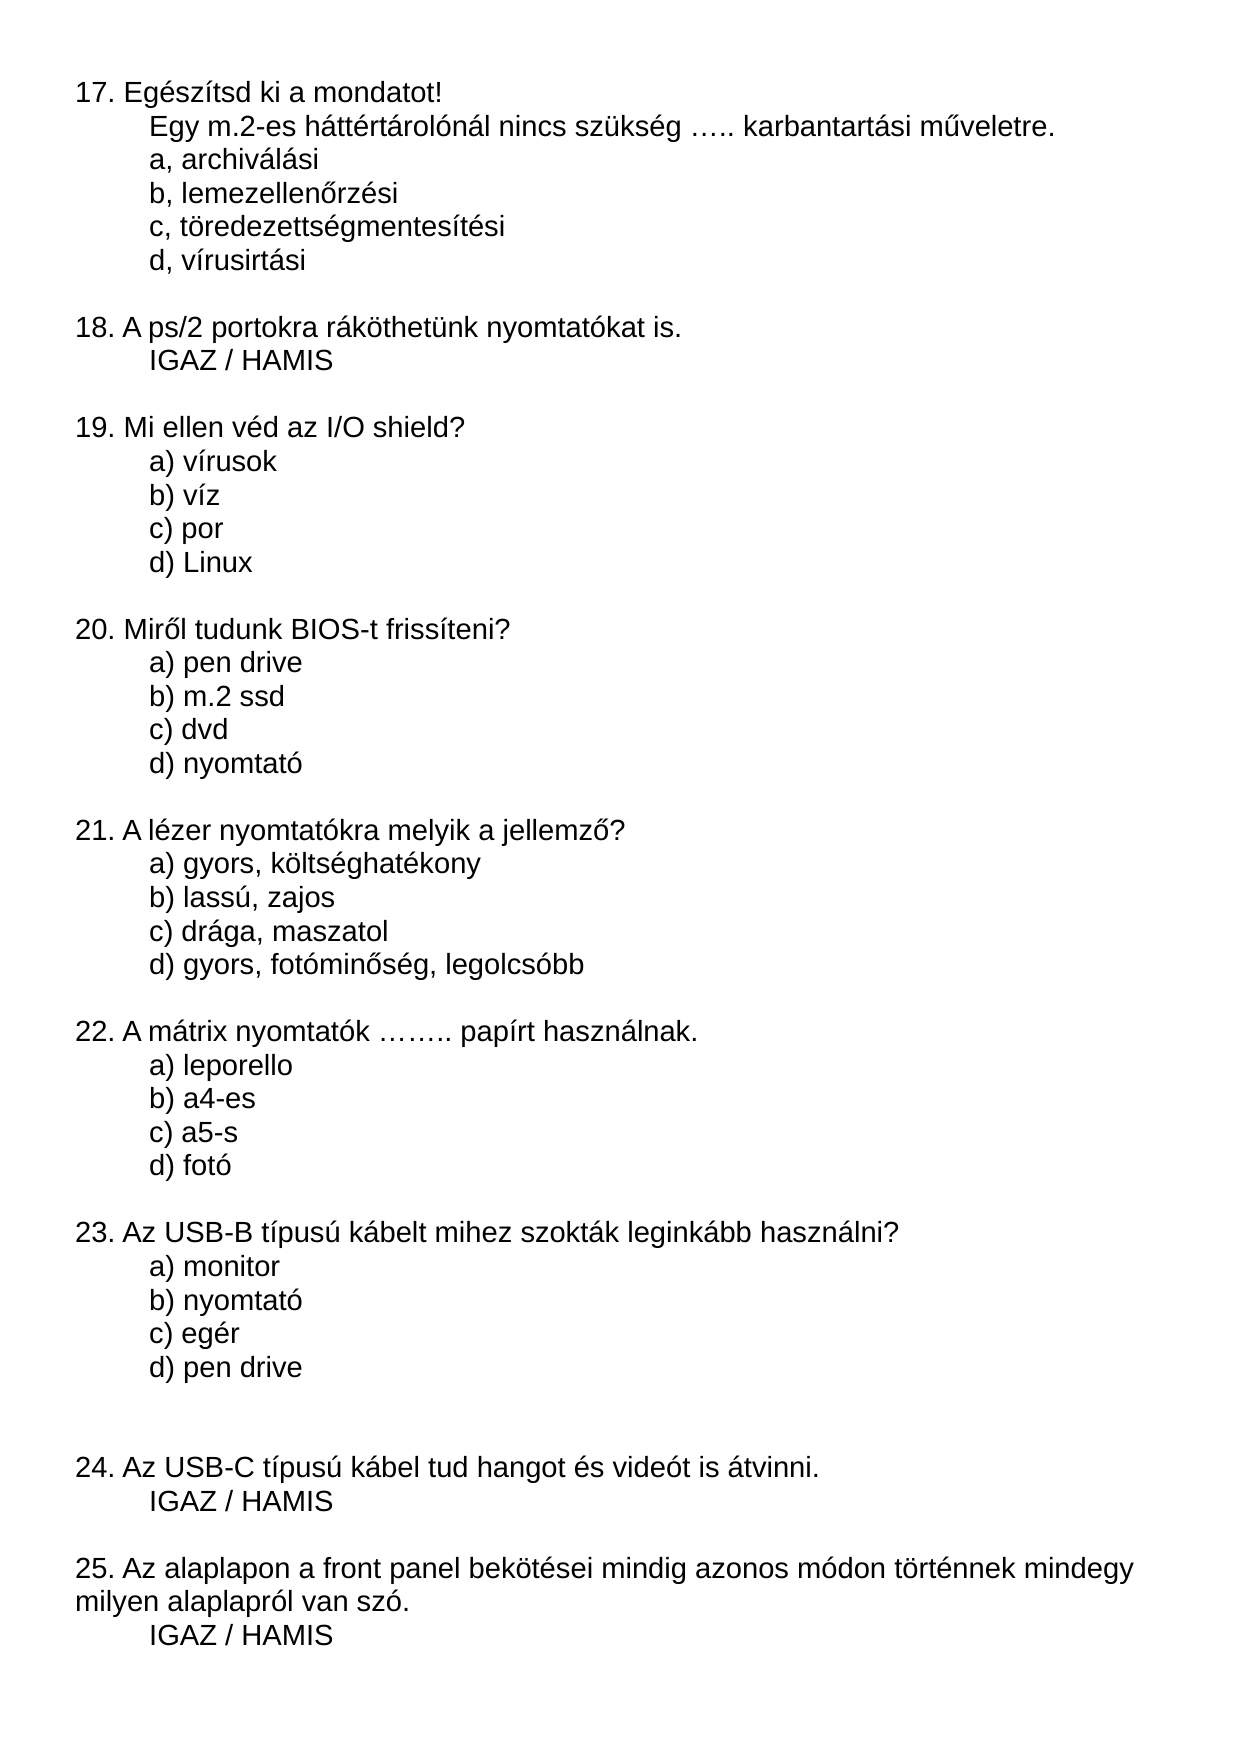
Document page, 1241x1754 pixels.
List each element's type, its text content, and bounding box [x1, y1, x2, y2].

text d) Linux [75, 544, 1165, 578]
text a) gyors, költséghatékony [75, 846, 1165, 880]
text 25. Az alaplapon a front panel bekötései mindig azonos módon történnek mindegy milyen alaplapról van szó. [75, 1551, 1165, 1618]
text d) fotó [75, 1148, 1165, 1182]
text b) lassú, zajos [75, 880, 1165, 913]
text 18. A ps/2 portokra ráköthetünk nyomtatókat is. [75, 310, 1165, 343]
text a) vírusok [75, 444, 1165, 477]
text d) pen drive [75, 1349, 1165, 1383]
text 20. Miről tudunk BIOS-t frissíteni? [75, 612, 1165, 645]
text c) a5-s [75, 1115, 1165, 1148]
text c, töredezettségmentesítési [75, 209, 1165, 243]
text IGAZ / HAMIS [75, 1484, 1165, 1517]
text 23. Az USB-B típusú kábelt mihez szokták leginkább használni? [75, 1215, 1165, 1249]
text 19. Mi ellen véd az I/O shield? [75, 410, 1165, 444]
text IGAZ / HAMIS [75, 1618, 1165, 1651]
text c) dvd [75, 712, 1165, 746]
text a, archiválási [75, 142, 1165, 176]
text b, lemezellenőrzési [75, 176, 1165, 209]
text IGAZ / HAMIS [75, 343, 1165, 377]
text c) por [75, 511, 1165, 544]
text 24. Az USB-C típusú kábel tud hangot és videót is átvinni. [75, 1450, 1165, 1484]
text d, vírusirtási [75, 243, 1165, 276]
text 21. A lézer nyomtatókra melyik a jellemző? [75, 813, 1165, 846]
text b) víz [75, 477, 1165, 511]
text d) gyors, fotóminőség, legolcsóbb [75, 947, 1165, 981]
text a) pen drive [75, 645, 1165, 679]
text c) drága, maszatol [75, 913, 1165, 947]
text d) nyomtató [75, 746, 1165, 779]
text c) egér [75, 1316, 1165, 1349]
text a) monitor [75, 1249, 1165, 1282]
text 17. Egészítsd ki a mondatot! [75, 75, 1165, 108]
text b) m.2 ssd [75, 679, 1165, 712]
text b) a4-es [75, 1081, 1165, 1115]
text 22. A mátrix nyomtatók …….. papírt használnak. [75, 1014, 1165, 1048]
text b) nyomtató [75, 1282, 1165, 1316]
text a) leporello [75, 1048, 1165, 1081]
text Egy m.2-es háttértárolónál nincs szükség ….. karbantartási műveletre. [75, 108, 1165, 142]
